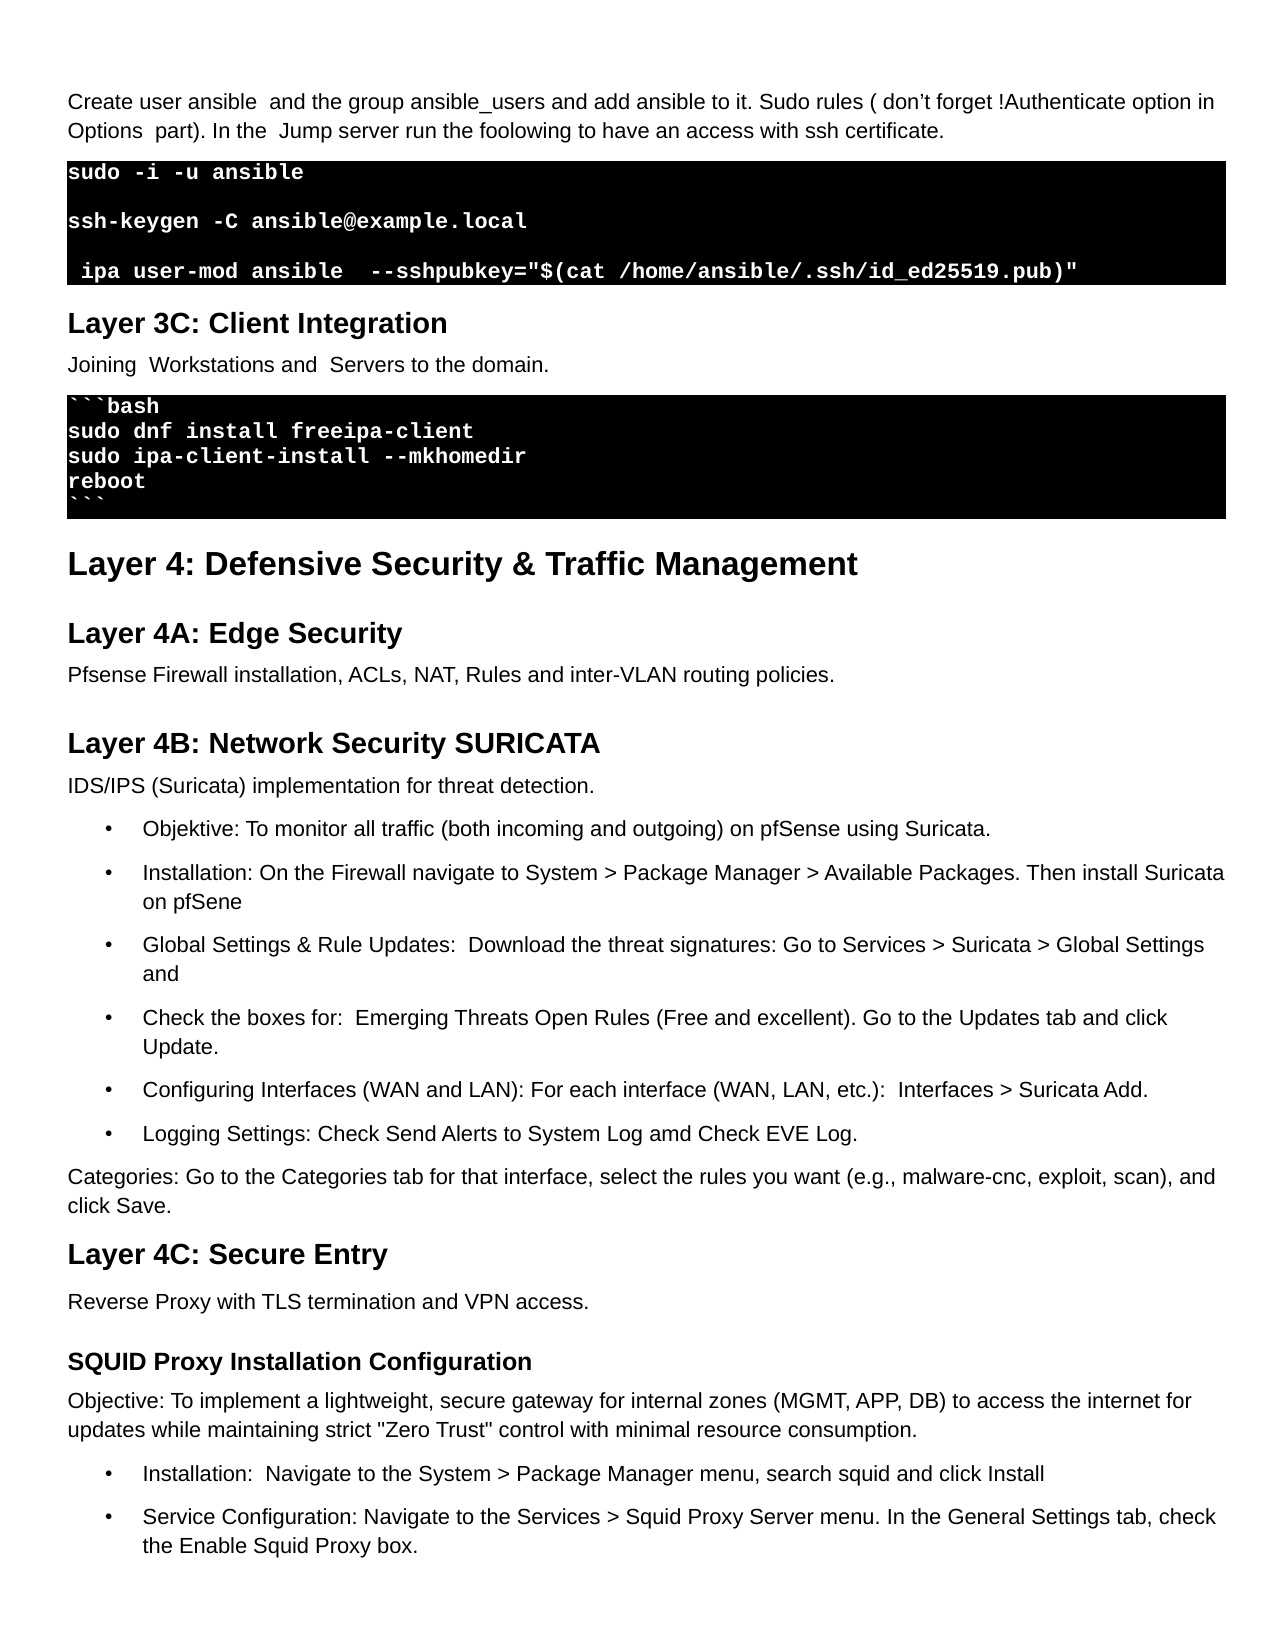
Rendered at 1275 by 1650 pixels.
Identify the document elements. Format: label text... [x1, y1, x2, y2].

text ```bash [67, 395, 1226, 420]
list Objektive: To monitor all traffic (both incoming and outgoing) on pfSense using Suricata. [105, 816, 1226, 841]
subtitle Layer 4: Defensive Security & Traffic Management [67, 544, 1226, 583]
text ssh-keygen -C ansible@example.local [67, 211, 1226, 235]
list Check the boxes for: Emerging Threats Open Rules (Free and excellent). Go to the Updates tab and click Update. [105, 1005, 1226, 1059]
list Installation: Navigate to the System > Package Manager menu, search squid and click Install [105, 1461, 1226, 1486]
text ipa user-mod ansible --sshpubkey="$(cat /home/ansible/.ssh/id_ed25519.pub)" [67, 260, 1226, 285]
text reboot [67, 470, 1226, 494]
text IDS/IPS (Suricata) implementation for threat detection. [67, 773, 1226, 798]
text Objective: To implement a lightweight, secure gateway for internal zones (MGMT, APP, DB) to access the internet for updates while maintaining strict "Zero Trust" control with minimal resource consumption. [67, 1388, 1226, 1442]
list Logging Settings: Check Send Alerts to System Log amd Check EVE Log. [105, 1121, 1226, 1146]
text Create user ansible and the group ansible_users and add ansible to it. Sudo rules ( don’t forget !Authenticate option in Options part). In the Jump server run the foolowing to have an access with ssh certificate. [67, 88, 1226, 143]
text sudo ipa-client-install --mkhomedir [67, 445, 1226, 470]
text Joining Workstations and Servers to the domain. [67, 352, 1226, 377]
subtitle SQUID Proxy Installation Configuration [67, 1347, 1226, 1376]
list Global Settings & Rule Updates: Download the threat signatures: Go to Services > Suricata > Global Settings and [105, 932, 1226, 986]
subtitle Layer 3C: Client Integration [67, 306, 1226, 339]
text sudo dnf install freeipa-client [67, 420, 1226, 445]
subtitle Layer 4B: Network Security SURICATA [67, 727, 1226, 760]
list Service Configuration: Navigate to the Services > Squid Proxy Server menu. In the General Settings tab, check the Enable Squid Proxy box. [105, 1504, 1226, 1558]
text Reverse Proxy with TLS termination and VPN access. [67, 1289, 1226, 1314]
subtitle Layer 4A: Edge Security [67, 616, 1226, 650]
text sudo -i -u ansible [67, 161, 1226, 186]
text Pfsense Firewall installation, ACLs, NAT, Rules and inter-VLAN routing policies. [67, 662, 1226, 687]
text ``` [67, 494, 1226, 519]
list Installation: On the Firewall navigate to System > Package Manager > Available Packages. Then install Suricata on pfSene [105, 860, 1226, 914]
text Categories: Go to the Categories tab for that interface, select the rules you want (e.g., malware-cnc, exploit, scan), and click Save. [67, 1164, 1226, 1218]
list Configuring Interfaces (WAN and LAN): For each interface (WAN, LAN, etc.): Interfaces > Suricata Add. [105, 1077, 1226, 1102]
subtitle Layer 4C: Secure Entry [67, 1237, 388, 1270]
